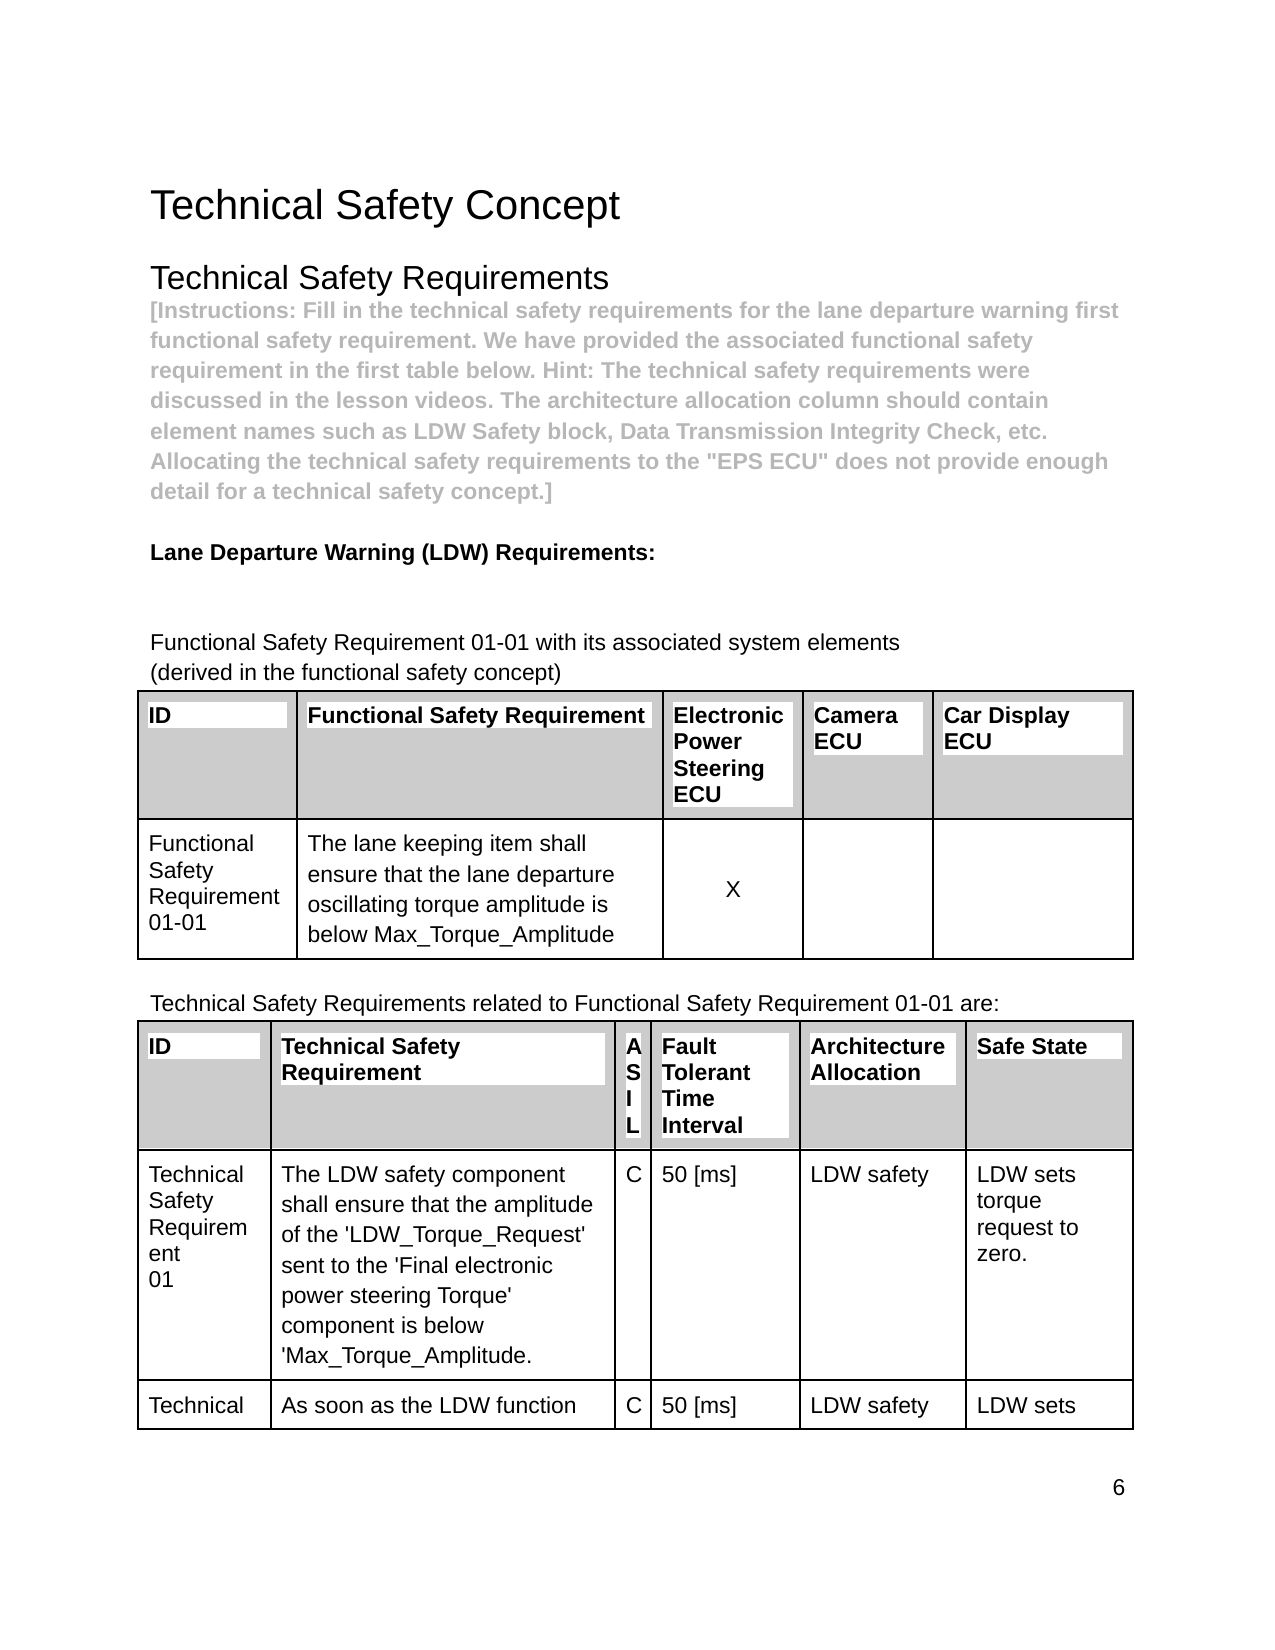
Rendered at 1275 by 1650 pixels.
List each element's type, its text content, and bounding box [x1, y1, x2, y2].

table_cell [934, 820, 1132, 958]
text Functional Safety Requirement 01-01 with its associated system elements [150, 629, 1125, 655]
table_cell [804, 820, 932, 958]
table_cell As soon as the LDW function [272, 1381, 614, 1428]
text [Instructions: Fill in the technical safety requirements for the lane departure warning first functional safety requirement. We have provided the associated functional safety requirement in the first table below. Hint: The technical safety requirements were discussed in the lesson videos. The architecture allocation column should contain element names such as LDW Safety block, Data Transmission Integrity Check, etc. Allocating the technical safety requirements to the "EPS ECU" does not provide enough detail for a technical safety concept.] [150, 297, 1125, 504]
text Lane Departure Warning (LDW) Requirements: [150, 538, 1125, 565]
table_cell X [664, 820, 802, 958]
table_cell LDW sets torque request to zero. [967, 1151, 1132, 1379]
table_cell Functional Safety Requirement 01-01 [139, 820, 296, 958]
table_header Fault Tolerant Time Interval [652, 1022, 799, 1148]
table_cell LDW safety [801, 1381, 965, 1428]
table_cell The lane keeping item shall ensure that the lane departure oscillating torque amplitude is below Max_Torque_Amplitude [298, 820, 662, 958]
table_header Architecture Allocation [801, 1022, 965, 1148]
table_cell LDW sets [967, 1381, 1132, 1428]
table_cell C [616, 1381, 650, 1428]
table_header ID [139, 1022, 270, 1148]
table_header Safe State [967, 1022, 1132, 1148]
table_header ASIL [616, 1022, 650, 1148]
table_header Car Display ECU [934, 692, 1132, 818]
table_cell 50 [ms] [652, 1381, 799, 1428]
table_cell Technical Safety Requirement 01 [139, 1151, 270, 1379]
table_cell LDW safety [801, 1151, 965, 1379]
table_header ID [139, 692, 296, 818]
table_cell 50 [ms] [652, 1151, 799, 1379]
subtitle Technical Safety Concept [150, 180, 1125, 228]
table_header Camera ECU [804, 692, 932, 818]
table_cell The LDW safety component shall ensure that the amplitude of the 'LDW_Torque_Request' sent to the 'Final electronic power steering Torque' component is below 'Max_Torque_Amplitude. [272, 1151, 614, 1379]
table_cell C [616, 1151, 650, 1379]
table_header Technical Safety Requirement [272, 1022, 614, 1148]
text (derived in the functional safety concept) [150, 659, 1125, 686]
table_header Functional Safety Requirement [298, 692, 662, 818]
subtitle Technical Safety Requirements [150, 258, 1125, 297]
table_header Electronic Power Steering ECU [664, 692, 802, 818]
text Technical Safety Requirements related to Functional Safety Requirement 01-01 are: [150, 990, 1125, 1016]
table_cell Technical [139, 1381, 270, 1428]
